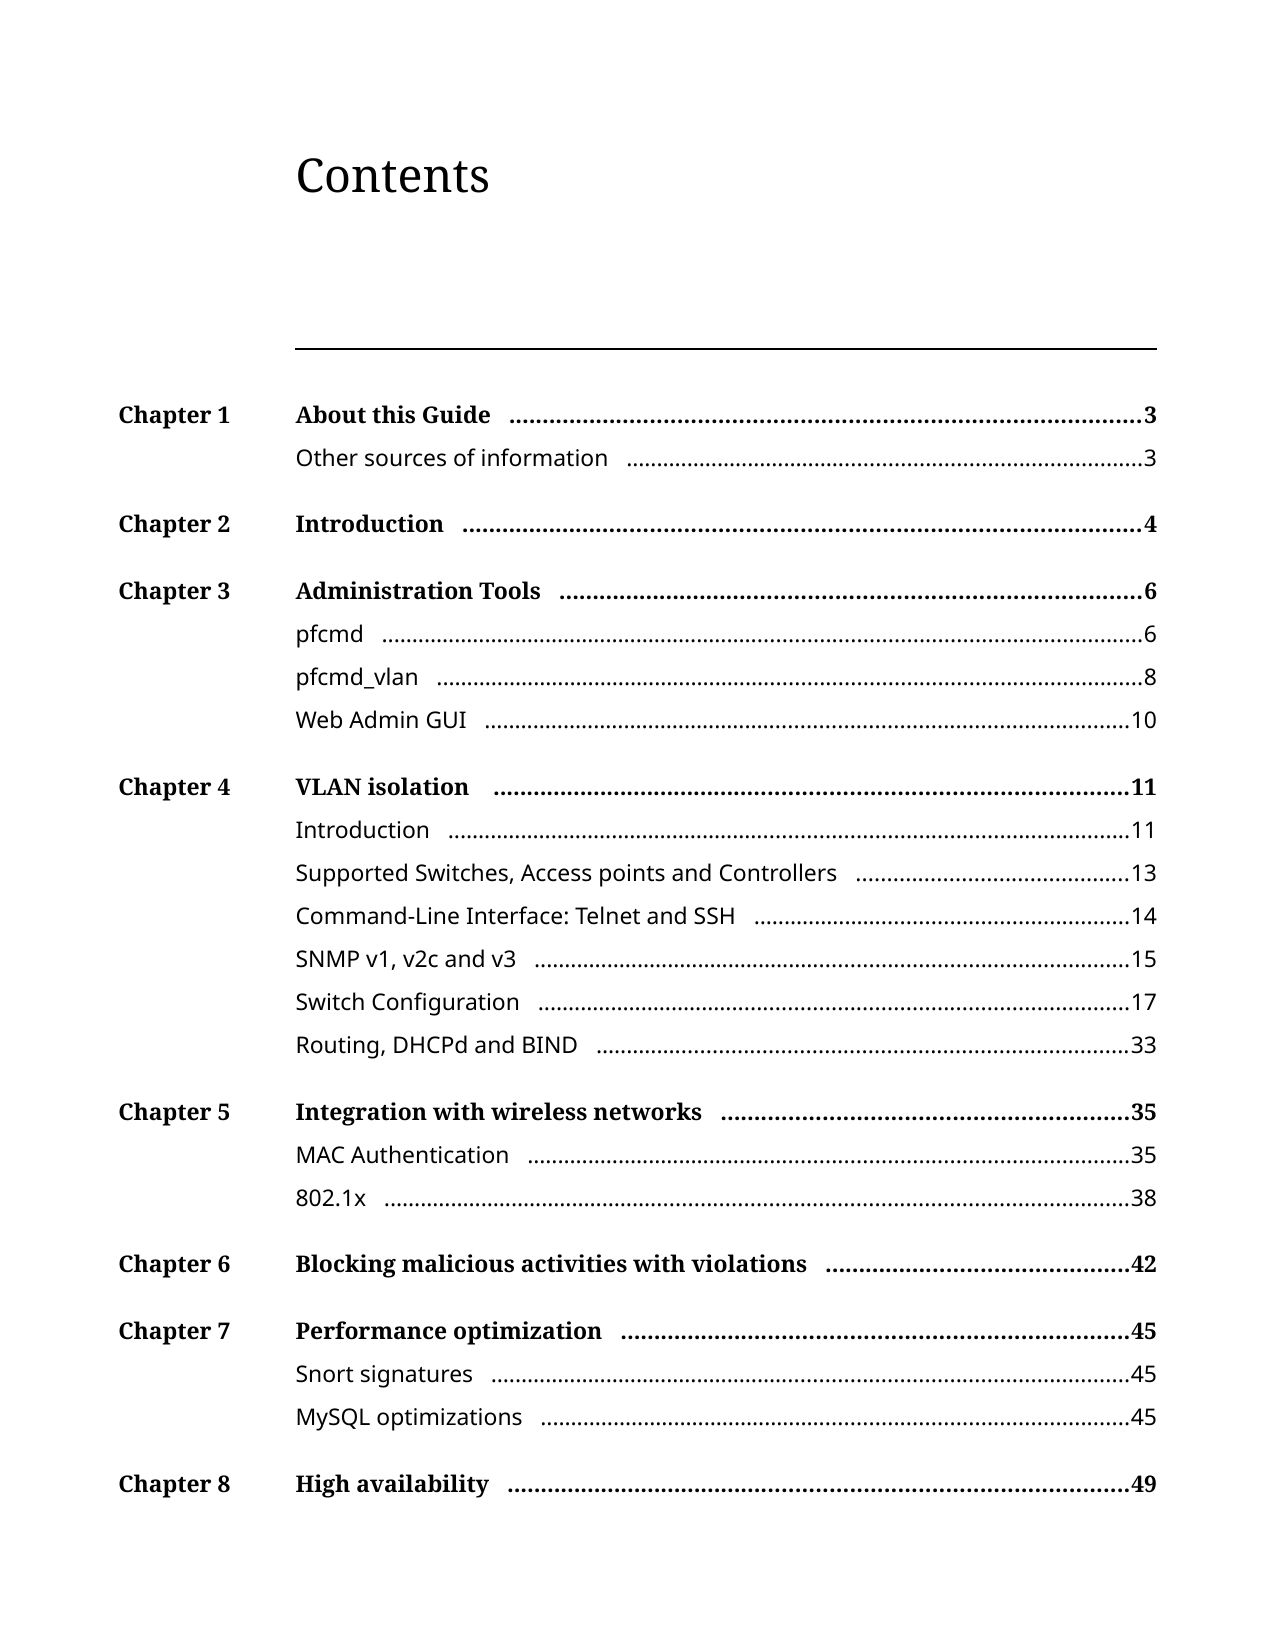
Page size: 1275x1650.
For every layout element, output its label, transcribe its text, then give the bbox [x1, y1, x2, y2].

text 802.1x 38 [295, 1182, 1157, 1213]
text Command-Line Interface: Telnet and SSH 14 [295, 900, 1157, 931]
text Chapter 4 VLAN isolation 11 [118, 771, 1157, 802]
text Chapter 2 Introduction 4 [118, 508, 1157, 540]
text Chapter 1 About this Guide 3 [118, 399, 1157, 430]
text MAC Authentication 35 [295, 1139, 1157, 1170]
text Routing, DHCPd and BIND 33 [295, 1029, 1157, 1060]
text Chapter 7 Performance optimization 45 [118, 1315, 1157, 1346]
text Snort signatures 45 [295, 1358, 1157, 1389]
text MySQL optimizations 45 [295, 1401, 1157, 1432]
text Other sources of information 3 [295, 442, 1157, 473]
text Switch Configuration 17 [295, 986, 1157, 1017]
subtitle Contents [295, 143, 1157, 348]
text Chapter 5 Integration with wireless networks 35 [118, 1096, 1157, 1127]
text Introduction 11 [295, 814, 1157, 845]
text Chapter 3 Administration Tools 6 [118, 575, 1157, 606]
text SNMP v1, v2c and v3 15 [295, 943, 1157, 974]
text pfcmd_vlan 8 [295, 661, 1157, 692]
text pfcmd 6 [295, 618, 1157, 649]
text Web Admin GUI 10 [295, 704, 1157, 735]
text Chapter 8 High availability 49 [118, 1468, 1157, 1499]
text Supported Switches, Access points and Controllers 13 [295, 857, 1157, 888]
text Chapter 6 Blocking malicious activities with violations 42 [118, 1248, 1157, 1279]
